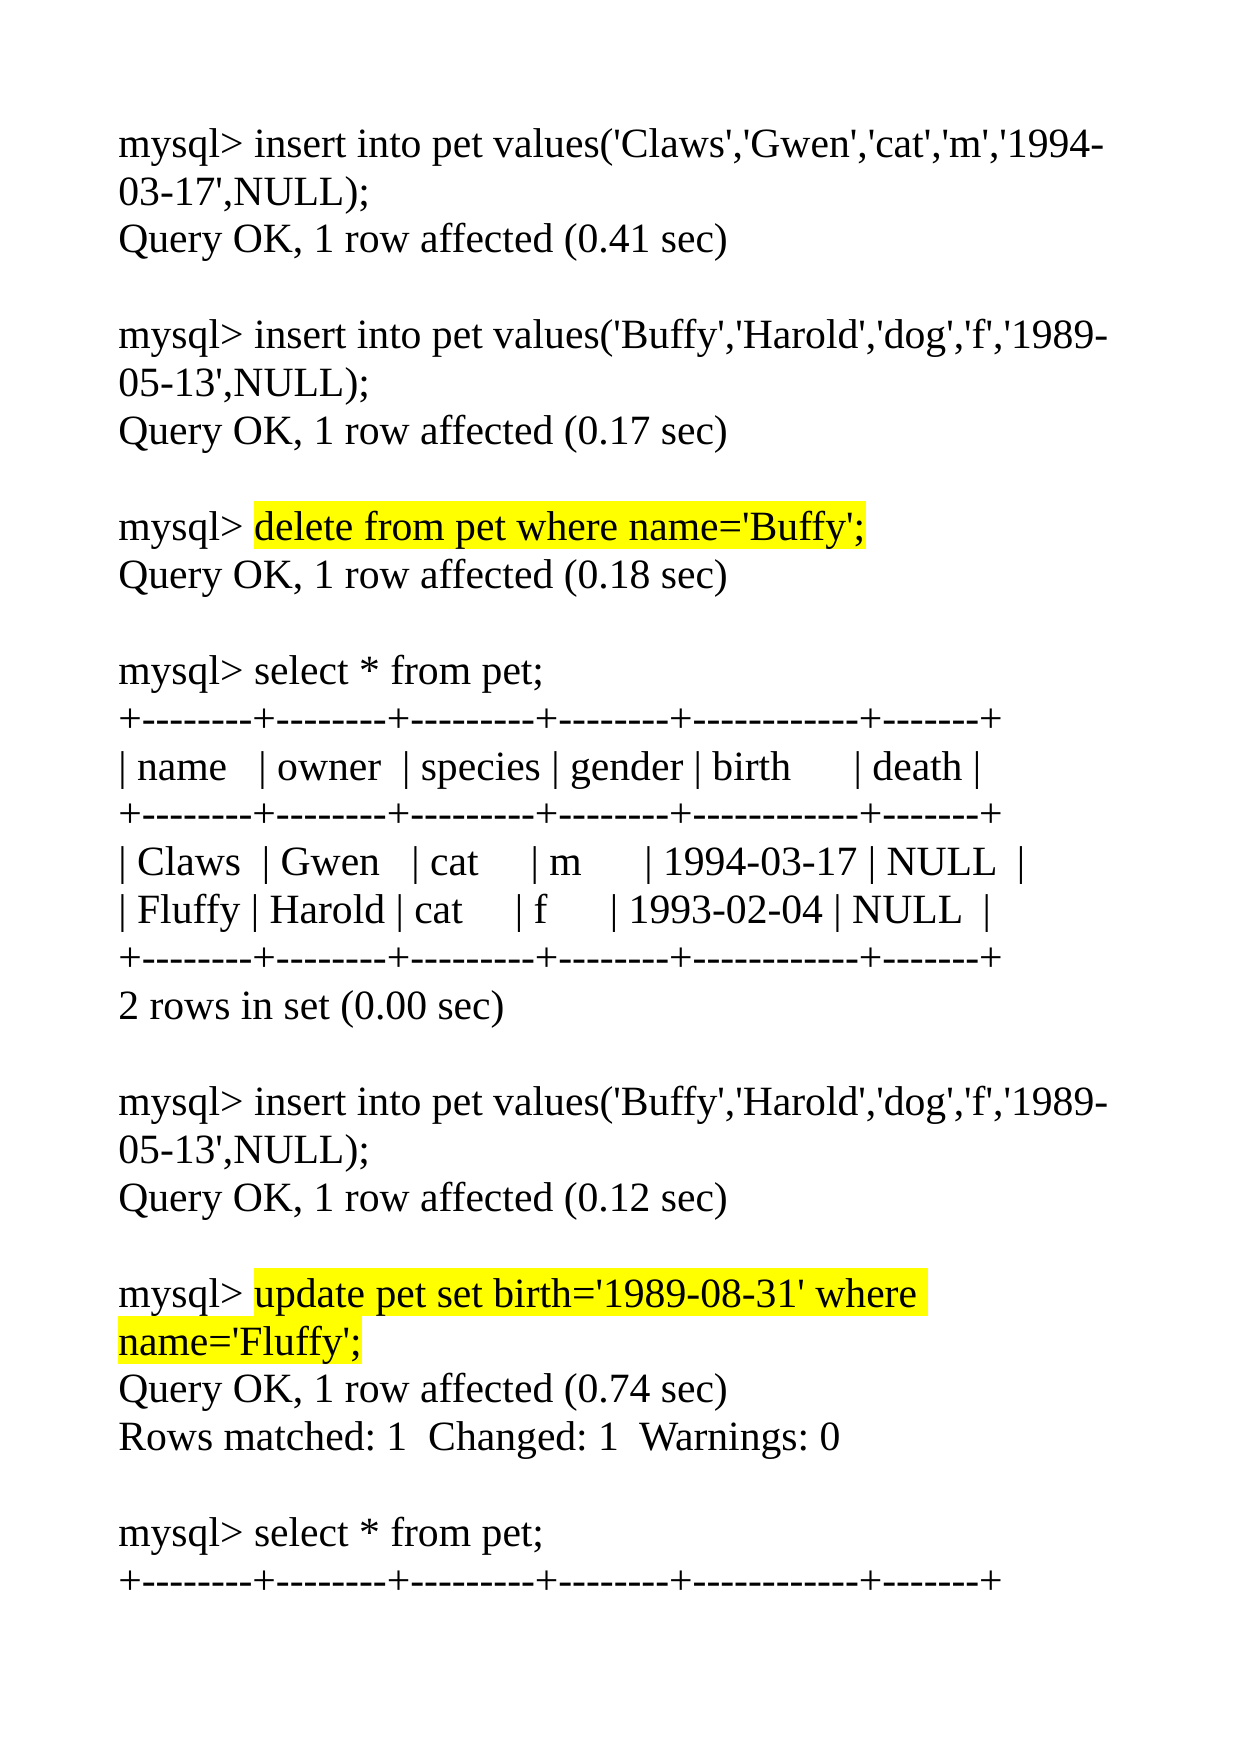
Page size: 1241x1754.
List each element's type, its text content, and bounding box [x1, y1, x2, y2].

text +--------+--------+---------+--------+------------+-------+ [118, 693, 1122, 741]
text +--------+--------+---------+--------+------------+-------+ [118, 1556, 1122, 1603]
text Query OK, 1 row affected (0.17 sec) [118, 406, 1122, 453]
text mysql> delete from pet where name='Buffy'; [118, 501, 1122, 549]
text | Fluffy | Harold | cat | f | 1993-02-04 | NULL | [118, 885, 1122, 933]
text Query OK, 1 row affected (0.18 sec) [118, 549, 1122, 597]
text Rows matched: 1 Changed: 1 Warnings: 0 [118, 1412, 1122, 1460]
text mysql> update pet set birth='1989-08-31' where name='Fluffy'; [118, 1268, 1122, 1364]
text 2 rows in set (0.00 sec) [118, 981, 1122, 1028]
text | Claws | Gwen | cat | m | 1994-03-17 | NULL | [118, 837, 1122, 885]
text +--------+--------+---------+--------+------------+-------+ [118, 933, 1122, 981]
text Query OK, 1 row affected (0.12 sec) [118, 1172, 1122, 1220]
text | name | owner | species | gender | birth | death | [118, 741, 1122, 789]
text Query OK, 1 row affected (0.74 sec) [118, 1364, 1122, 1412]
text mysql> insert into pet values('Buffy','Harold','dog','f','1989-05-13',NULL); [118, 1076, 1122, 1172]
text +--------+--------+---------+--------+------------+-------+ [118, 789, 1122, 837]
text mysql> insert into pet values('Claws','Gwen','cat','m','1994-03-17',NULL); [118, 118, 1122, 214]
text mysql> select * from pet; [118, 645, 1122, 693]
text mysql> insert into pet values('Buffy','Harold','dog','f','1989-05-13',NULL); [118, 310, 1122, 406]
text mysql> select * from pet; [118, 1508, 1122, 1556]
text Query OK, 1 row affected (0.41 sec) [118, 214, 1122, 262]
